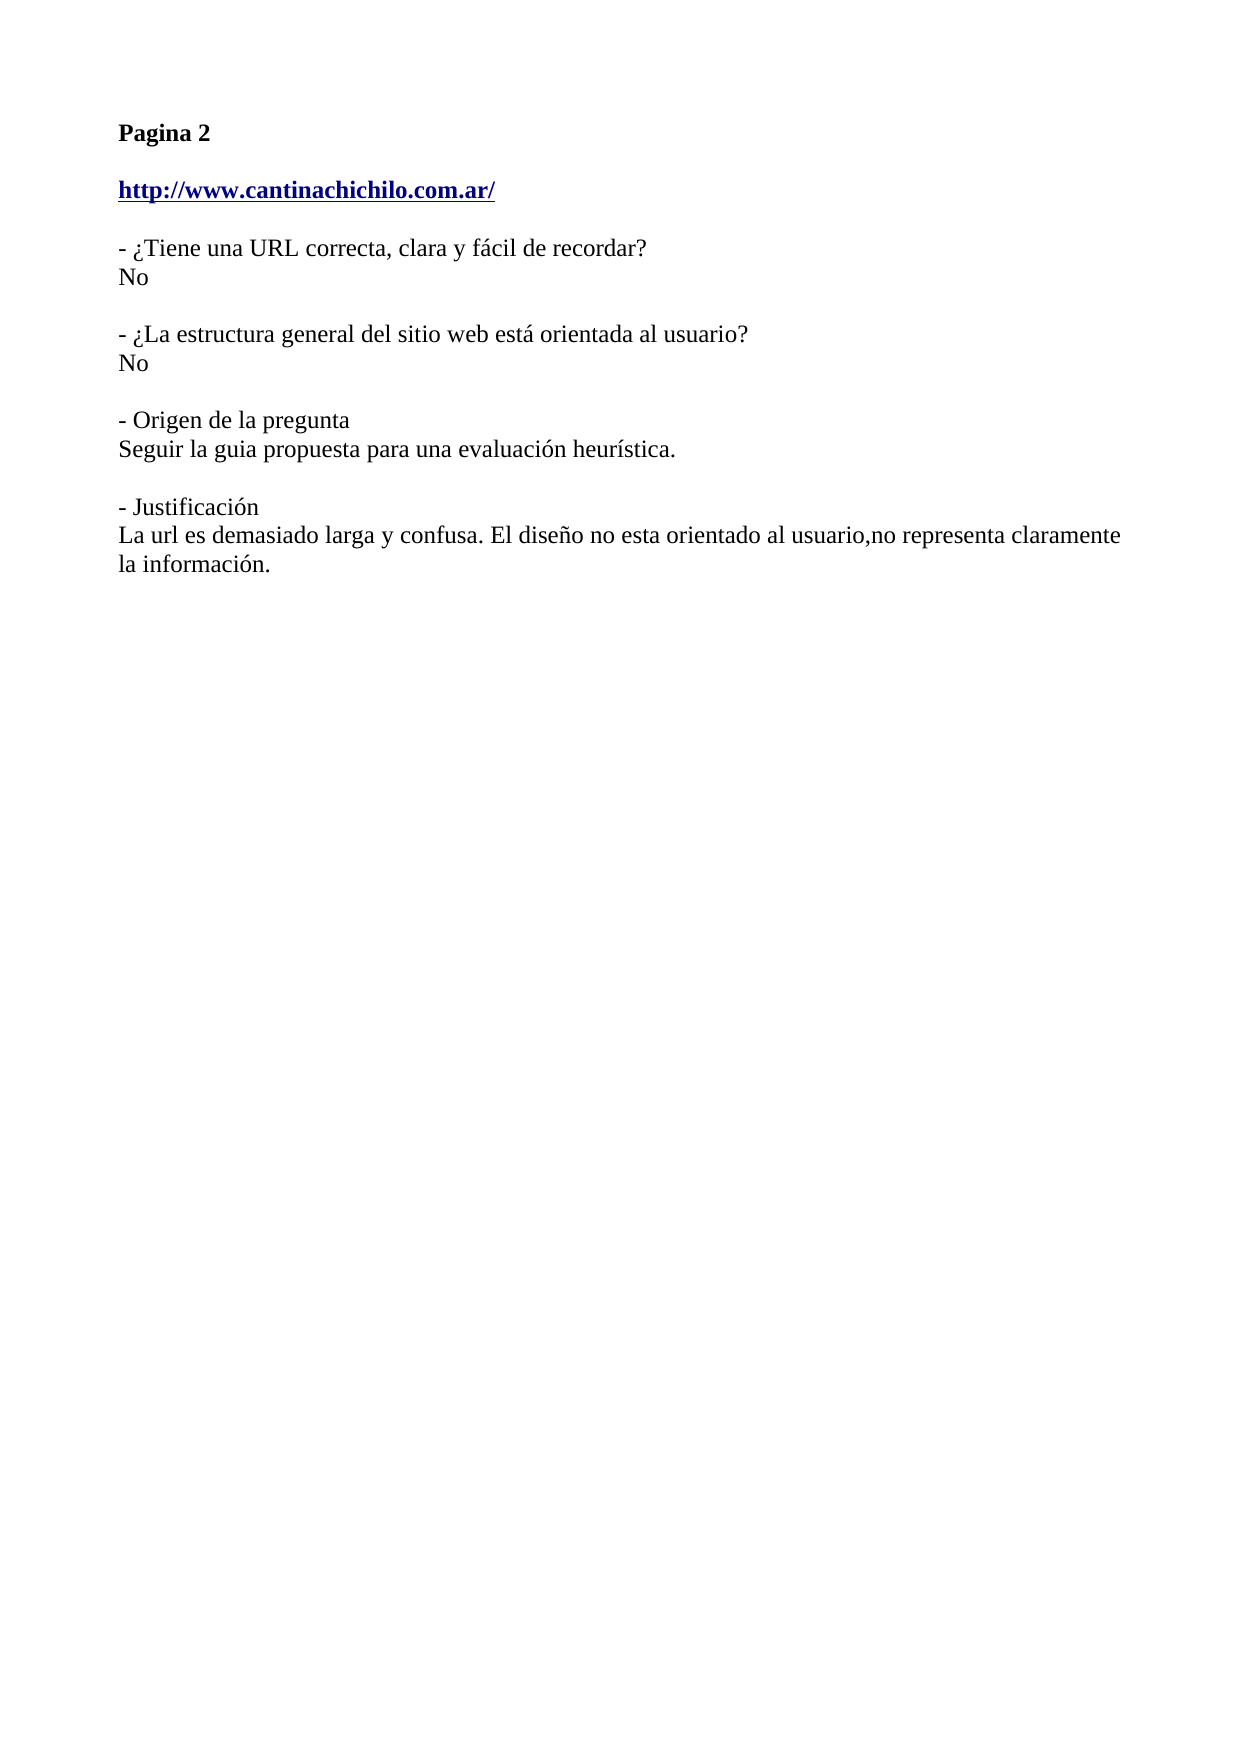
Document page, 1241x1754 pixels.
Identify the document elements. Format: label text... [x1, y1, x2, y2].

text Pagina 2 [118, 118, 1122, 147]
text - Justificación [118, 492, 1122, 521]
text http://www.cantinachichilo.com.ar/ [118, 176, 1122, 204]
text - Origen de la pregunta [118, 406, 1122, 434]
text La url es demasiado larga y confusa. El diseño no esta orientado al usuario,no representa claramente la información. [118, 521, 1122, 578]
text Seguir la guia propuesta para una evaluación heurística. [118, 434, 1122, 463]
text No [118, 262, 1122, 291]
text - ¿La estructura general del sitio web está orientada al usuario? [118, 319, 1122, 348]
text No [118, 348, 1122, 377]
text - ¿Tiene una URL correcta, clara y fácil de recordar? [118, 233, 1122, 262]
